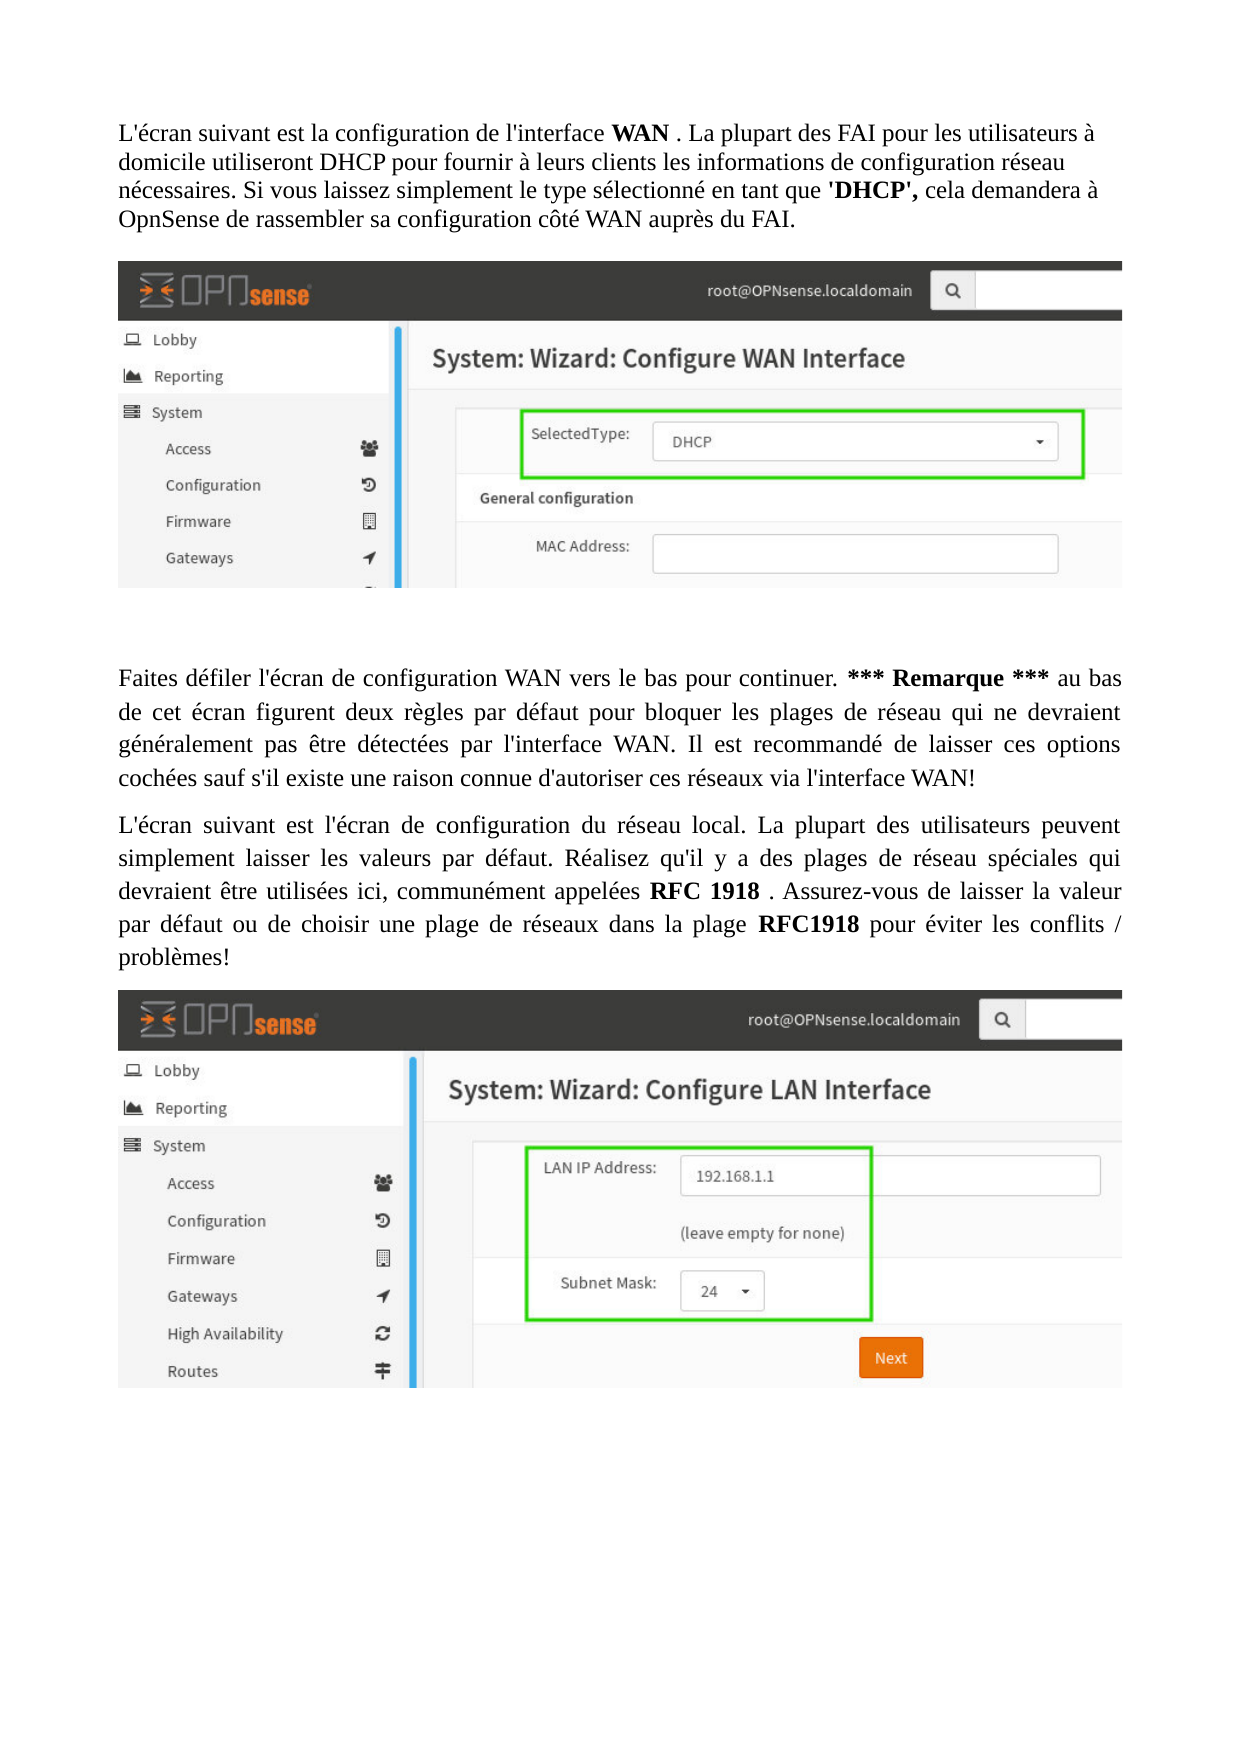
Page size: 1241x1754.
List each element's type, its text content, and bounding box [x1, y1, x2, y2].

text L'écran suivant est l'écran de configuration du réseau local. La plupart des utilisateurs peuvent simplement laisser les valeurs par défaut. Réalisez qu'il y a des plages de réseau spéciales qui devraient être utilisées ici, communément appelées RFC 1918 . Assurez-vous de laisser la valeur par défaut ou de choisir une plage de réseaux dans la plage RFC1918 pour éviter les conflits / problèmes! [118, 810, 1122, 971]
text Faites défiler l'écran de configuration WAN vers le bas pour continuer. *** Remarque *** au bas de cet écran figurent deux règles par défaut pour bloquer les plages de réseau qui ne devraient généralement pas être détectées par l'interface WAN. Il est recommandé de laisser ces options cochées sauf s'il existe une raison connue d'autoriser ces réseaux via l'interface WAN! [118, 663, 1122, 791]
picture [118, 261, 1123, 588]
text L'écran suivant est la configuration de l'interface WAN . La plupart des FAI pour les utilisateurs à domicile utiliseront DHCP pour fournir à leurs clients les informations de configuration réseau nécessaires. Si vous laissez simplement le type sélectionné en tant que 'DHCP', cela demandera à OpnSense de rassembler sa configuration côté WAN auprès du FAI. [118, 118, 1122, 233]
picture [118, 990, 1123, 1388]
